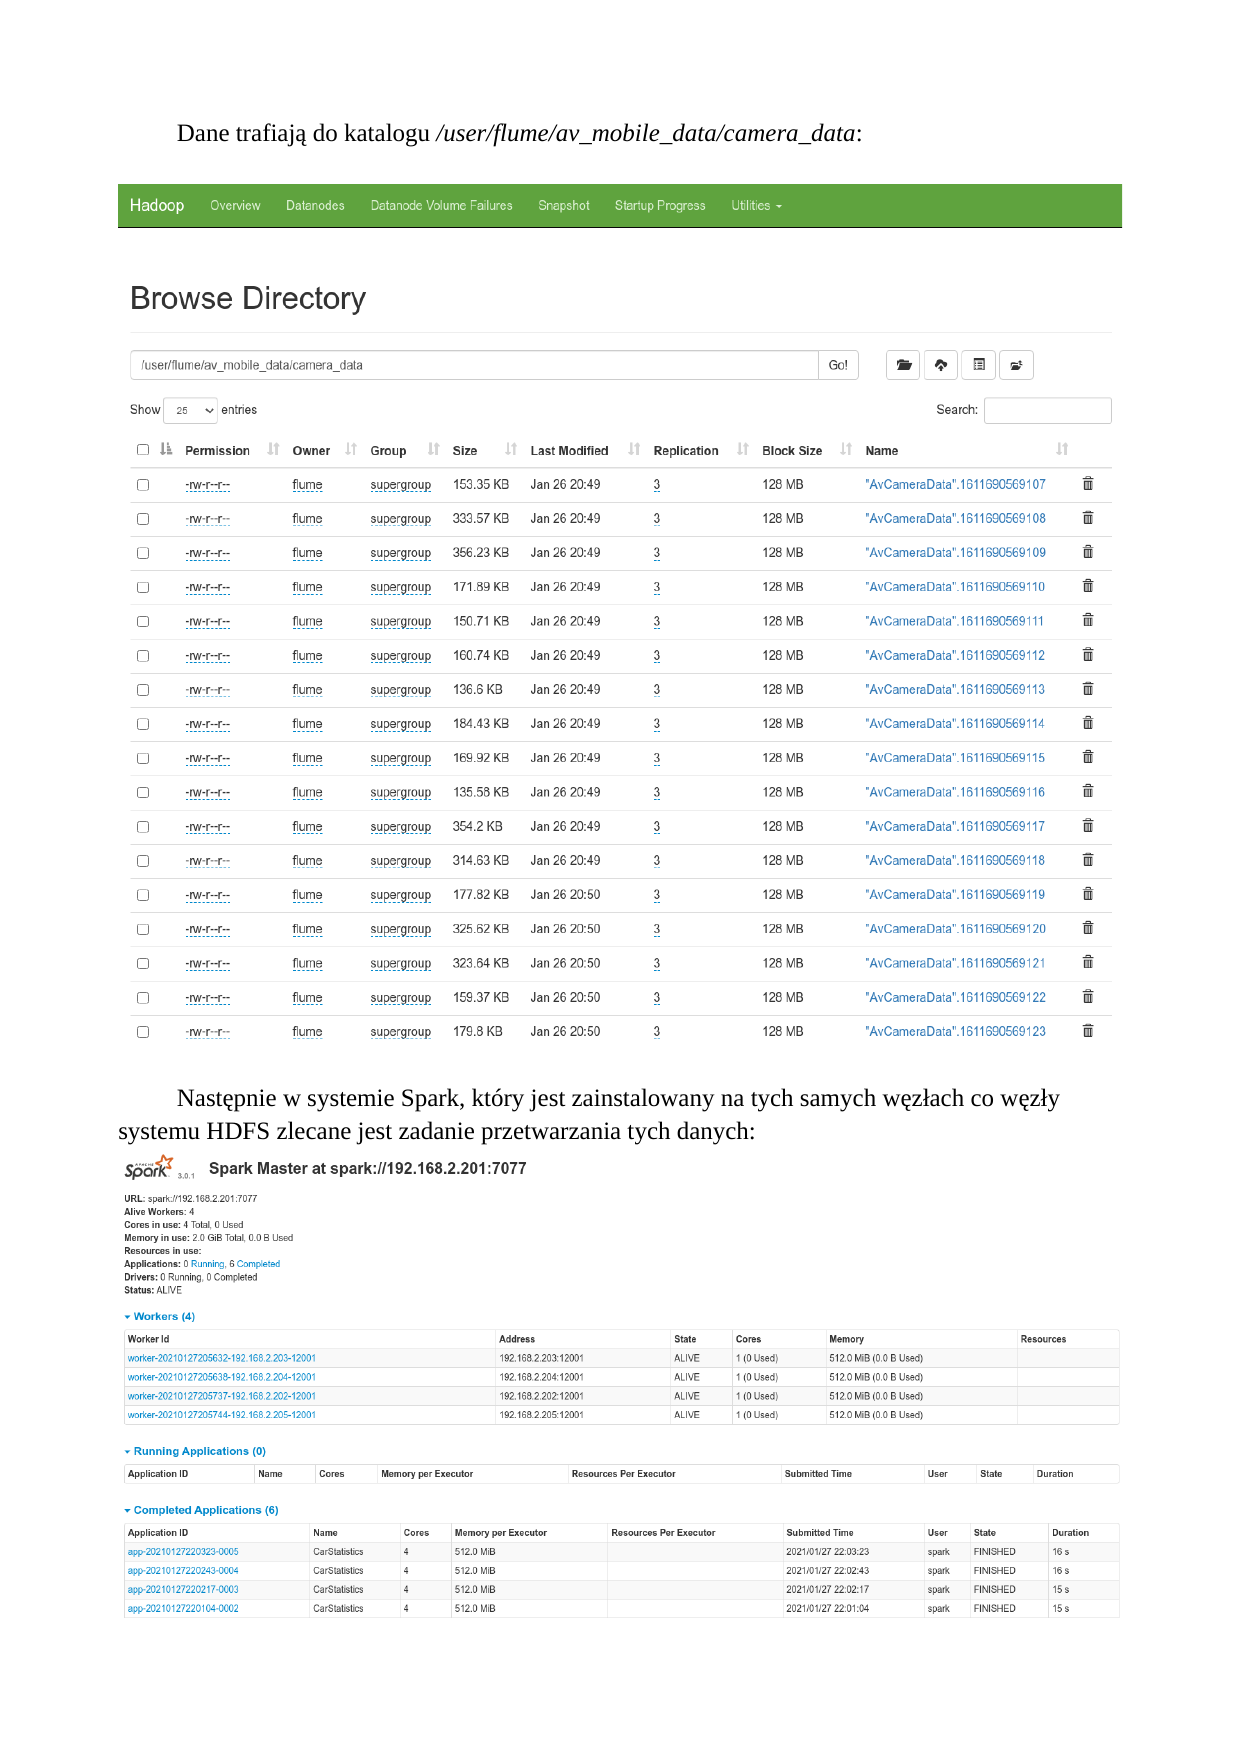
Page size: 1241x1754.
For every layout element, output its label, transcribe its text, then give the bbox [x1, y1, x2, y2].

text Dane trafiają do katalogu /user/flume/av_mobile_data/camera_data: [118, 118, 1122, 147]
text Następnie w systemie Spark, który jest zainstalowany na tych samych węzłach co węzły systemu HDFS zlecane jest zadanie przetwarzania tych danych: [118, 1083, 1122, 1144]
picture [118, 184, 1123, 1046]
picture [118, 1148, 1123, 1618]
